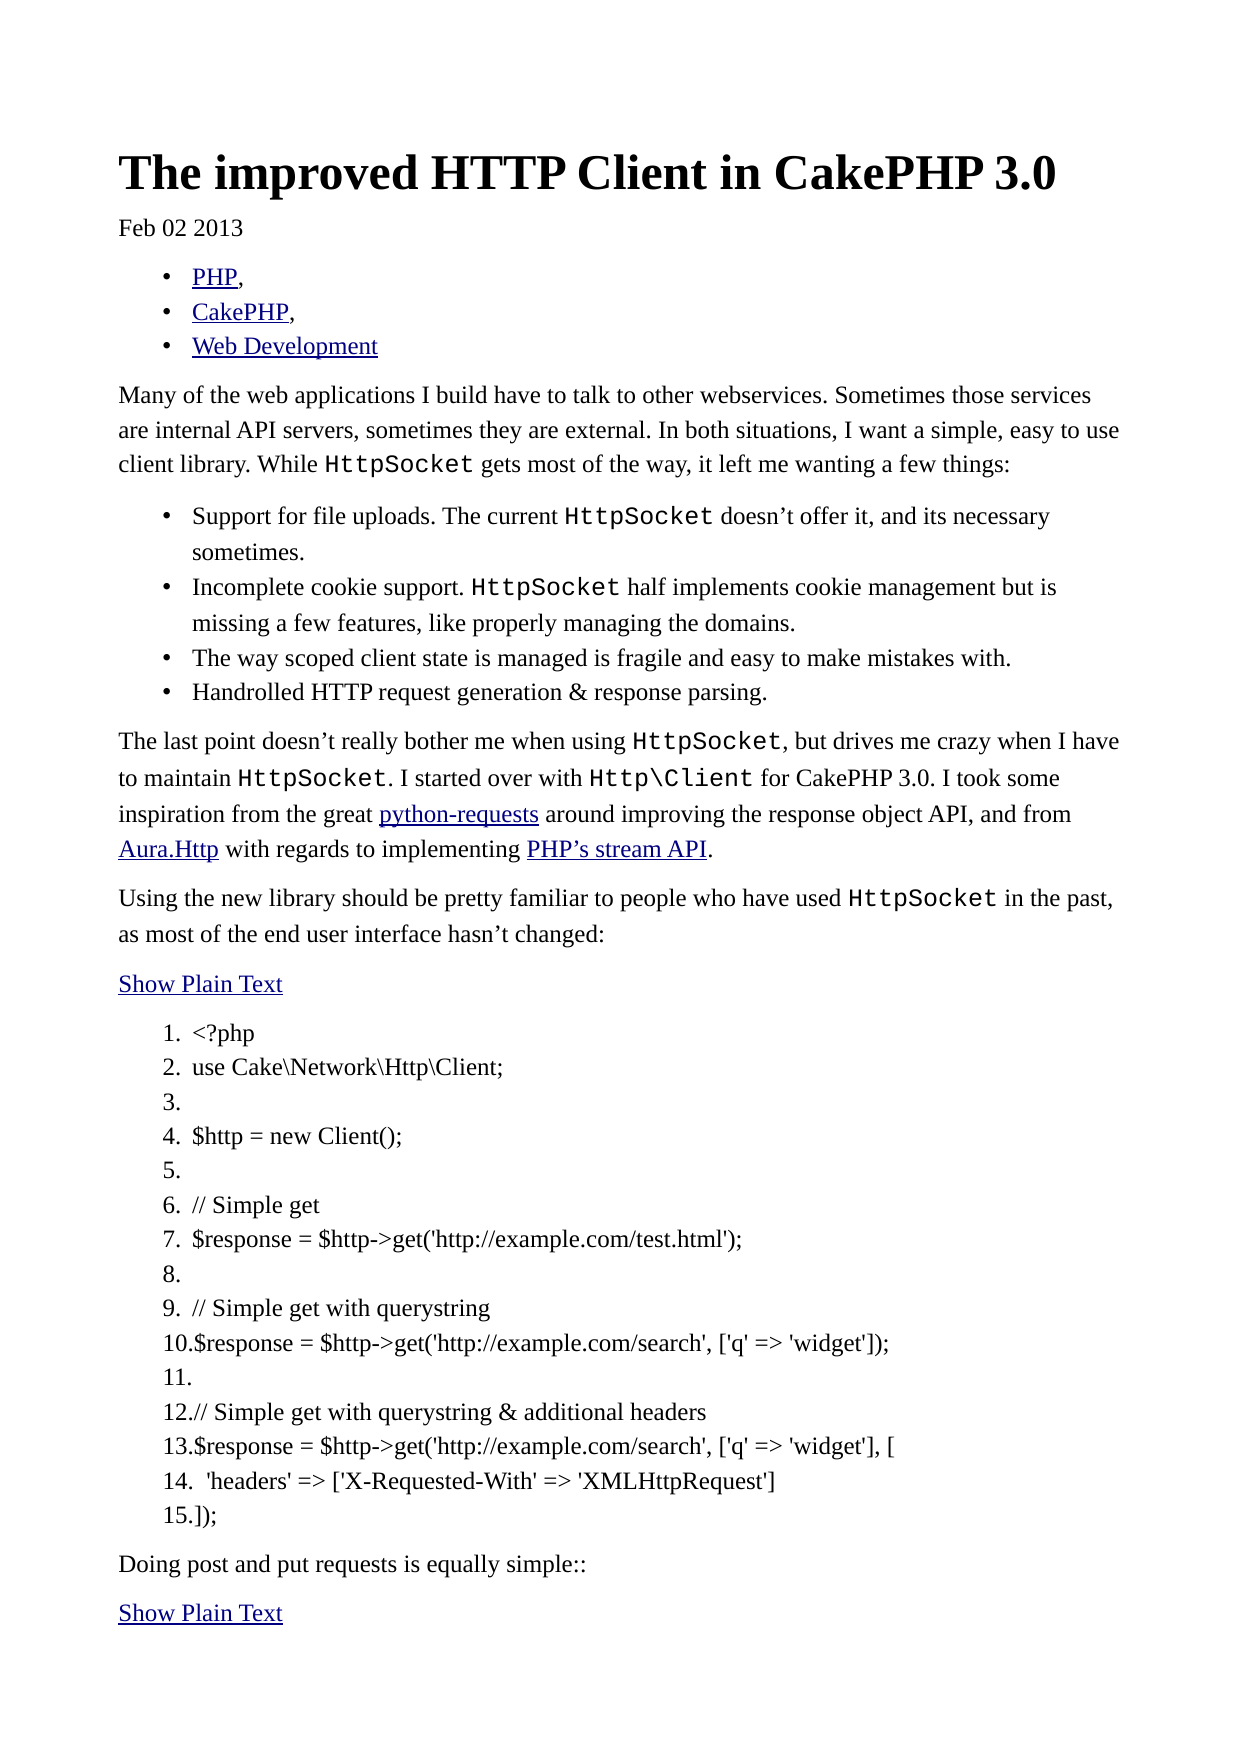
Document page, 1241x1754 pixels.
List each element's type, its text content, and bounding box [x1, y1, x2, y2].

text Many of the web applications I build have to talk to other webservices. Sometimes those services are internal API servers, sometimes they are external. In both situations, I want a simple, easy to use client library. While HttpSocket gets most of the way, it left me wanting a few things: [118, 380, 1122, 480]
text Show Plain Text [118, 969, 1122, 997]
list use Cake\Network\Http\Client; [162, 1052, 1122, 1081]
list <?php [162, 1018, 1122, 1046]
list Support for file uploads. The current HttpSocket doesn’t offer it, and its necessary sometimes. [162, 501, 1122, 566]
list $response = $http->get('http://example.com/search', ['q' => 'widget'], [ [162, 1431, 1122, 1460]
list ]); [162, 1500, 1122, 1529]
list Handrolled HTTP request generation & response parsing. [162, 677, 1122, 706]
text The last point doesn’t really bother me when using HttpSocket, but drives me crazy when I have to maintain HttpSocket. I started over with Http\Client for CakePHP 3.0. I took some inspiration from the great python-requests around improving the response object API, and from Aura.Http with regards to implementing PHP’s stream API. [118, 726, 1122, 863]
text Doing post and put requests is equally simple:: [118, 1549, 1122, 1578]
list PHP, [162, 262, 1122, 291]
list Web Development [162, 331, 1122, 360]
subtitle The improved HTTP Client in CakePHP 3.0 [118, 143, 1122, 201]
text Feb 02 2013 [118, 213, 1122, 242]
list // Simple get with querystring [162, 1293, 1122, 1322]
list $response = $http->get('http://example.com/test.html'); [162, 1224, 1122, 1253]
text Show Plain Text [118, 1598, 1122, 1627]
text Using the new library should be pretty familiar to people who have used HttpSocket in the past, as most of the end user interface hasn’t changed: [118, 883, 1122, 948]
list Incomplete cookie support. HttpSocket half implements cookie management but is missing a few features, like properly managing the domains. [162, 572, 1122, 637]
list CakePHP, [162, 297, 1122, 325]
list 'headers' => ['X-Requested-With' => 'XMLHttpRequest'] [162, 1466, 1122, 1495]
list The way scoped client state is managed is fragile and easy to make mistakes with. [162, 643, 1122, 672]
list // Simple get with querystring & additional headers [162, 1397, 1122, 1426]
list $http = new Client(); [162, 1121, 1122, 1150]
list $response = $http->get('http://example.com/search', ['q' => 'widget']); [162, 1328, 1122, 1357]
list // Simple get [162, 1190, 1122, 1219]
